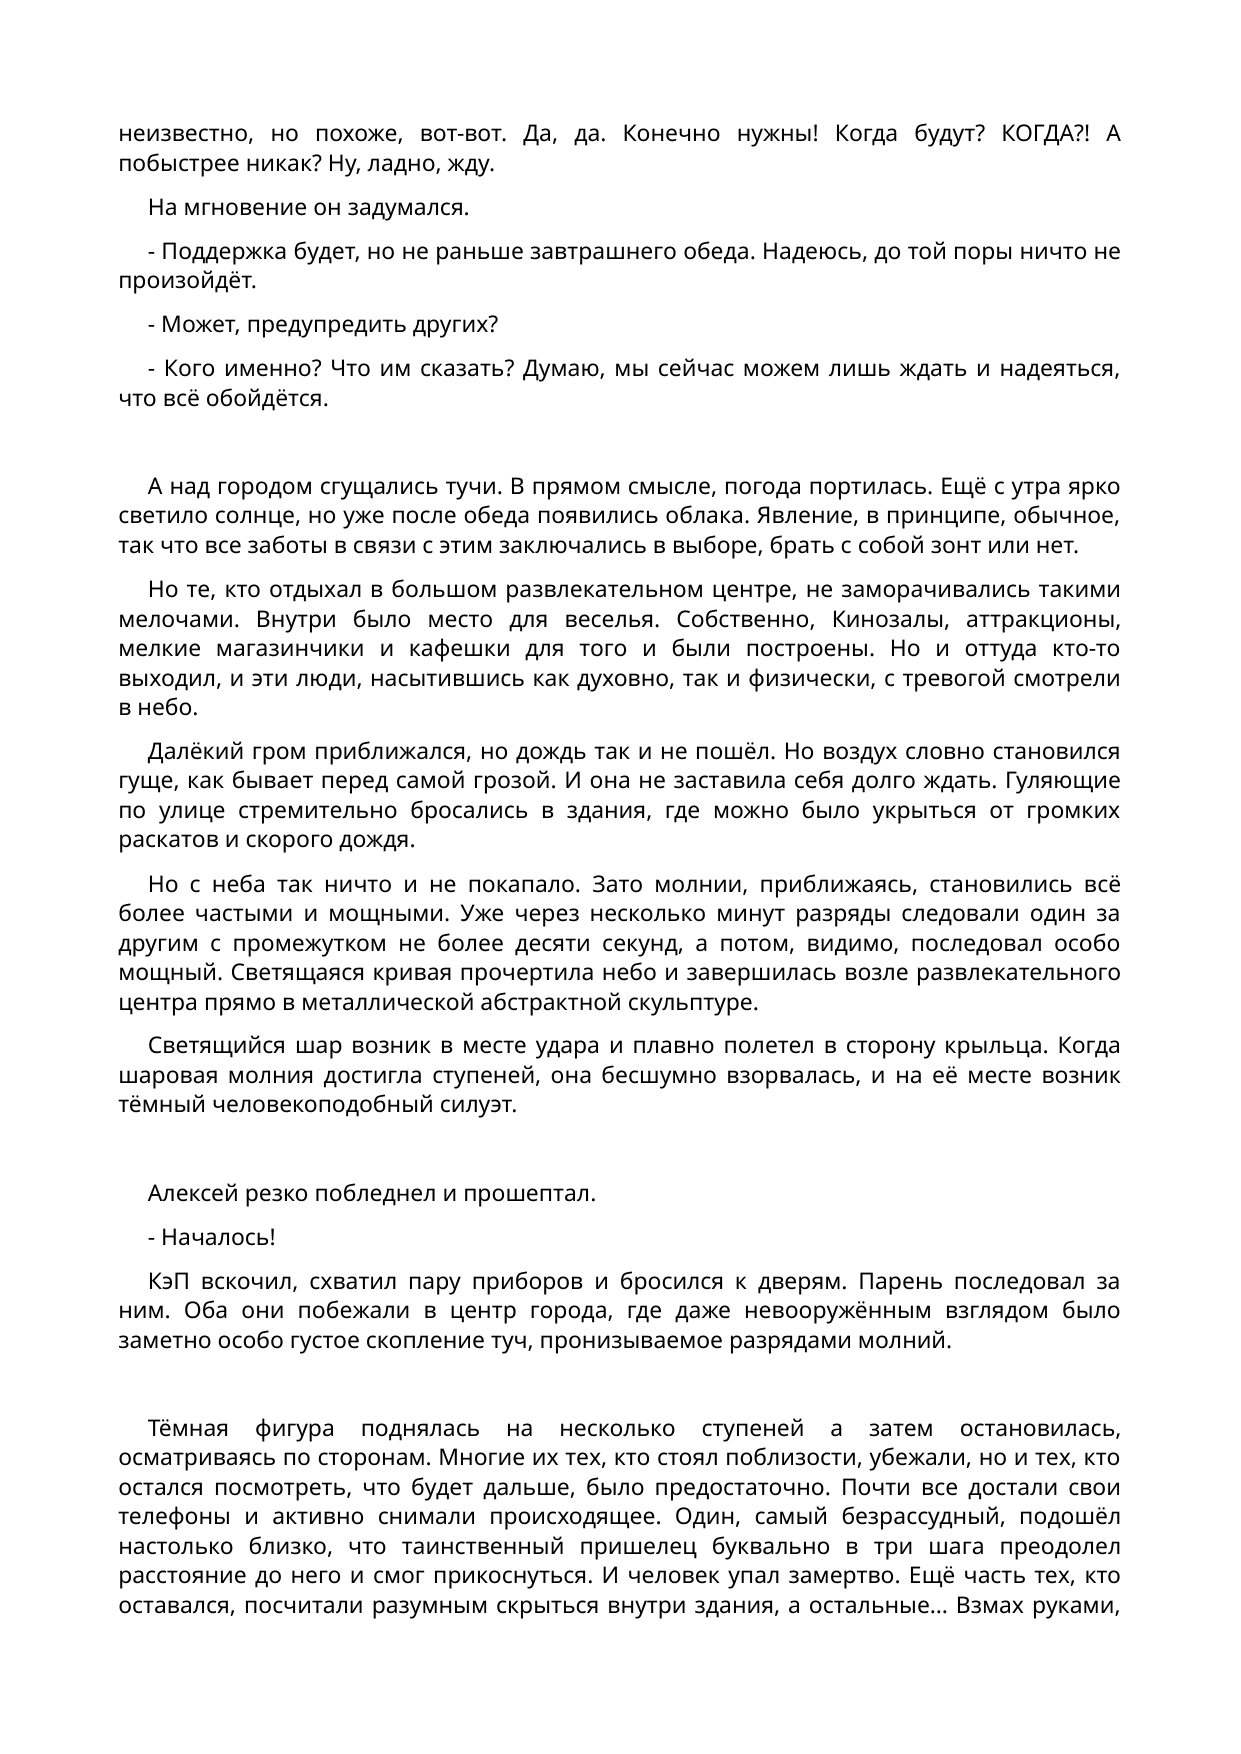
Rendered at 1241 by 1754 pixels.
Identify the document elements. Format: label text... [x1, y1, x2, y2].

text - Поддержка будет, но не раньше завтрашнего обеда. Надеюсь, до той поры ничто не произойдёт. [118, 236, 1122, 295]
text Светящийся шар возник в месте удара и плавно полетел в сторону крыльца. Когда шаровая молния достигла ступеней, она бесшумно взорвалась, и на её месте возник тёмный человекоподобный силуэт. [118, 1030, 1122, 1119]
text Но с неба так ничто и не покапало. Зато молнии, приближаясь, становились всё более частыми и мощными. Уже через несколько минут разряды следовали один за другим с промежутком не более десяти секунд, а потом, видимо, последовал особо мощный. Светящаяся кривая прочертила небо и завершилась возле развлекательного центра прямо в металлической абстрактной скульптуре. [118, 868, 1122, 1016]
text неизвестно, но похоже, вот-вот. Да, да. Конечно нужны! Когда будут? КОГДА?! А побыстрее никак? Ну, ладно, жду. [118, 118, 1122, 177]
text КэП вскочил, схватил пару приборов и бросился к дверям. Парень последовал за ним. Оба они побежали в центр города, где даже невооружённым взглядом было заметно особо густое скопление туч, пронизываемое разрядами молний. [118, 1266, 1122, 1354]
text Алексей резко побледнел и прошептал. [118, 1177, 1122, 1207]
text - Кого именно? Что им сказать? Думаю, мы сейчас можем лишь ждать и надеяться, что всё обойдётся. [118, 353, 1122, 412]
text На мгновение он задумался. [118, 192, 1122, 221]
text - Началось! [118, 1222, 1122, 1251]
text - Может, предупредить других? [118, 309, 1122, 339]
text Далёкий гром приближался, но дождь так и не пошёл. Но воздух словно становился гуще, как бывает перед самой грозой. И она не заставила себя долго ждать. Гуляющие по улице стремительно бросались в здания, где можно было укрыться от громких раскатов и скорого дождя. [118, 736, 1122, 854]
text А над городом сгущались тучи. В прямом смысле, погода портилась. Ещё с утра ярко светило солнце, но уже после обеда появились облака. Явление, в принципе, обычное, так что все заботы в связи с этим заключались в выборе, брать с собой зонт или нет. [118, 471, 1122, 559]
text Тёмная фигура поднялась на несколько ступеней а затем остановилась, осматриваясь по сторонам. Многие их тех, кто стоял поблизости, убежали, но и тех, кто остался посмотреть, что будет дальше, было предостаточно. Почти все достали свои телефоны и активно снимали происходящее. Один, самый безрассудный, подошёл настолько близко, что таинственный пришелец буквально в три шага преодолел расстояние до него и смог прикоснуться. И человек упал замертво. Ещё часть тех, кто оставался, посчитали разумным скрыться внутри здания, а остальные… Взмах руками, [118, 1413, 1122, 1619]
text Но те, кто отдыхал в большом развлекательном центре, не заморачивались такими мелочами. Внутри было место для веселья. Собственно, Кинозалы, аттракционы, мелкие магазинчики и кафешки для того и были построены. Но и оттуда кто-то выходил, и эти люди, насытившись как духовно, так и физически, с тревогой смотрели в небо. [118, 574, 1122, 721]
